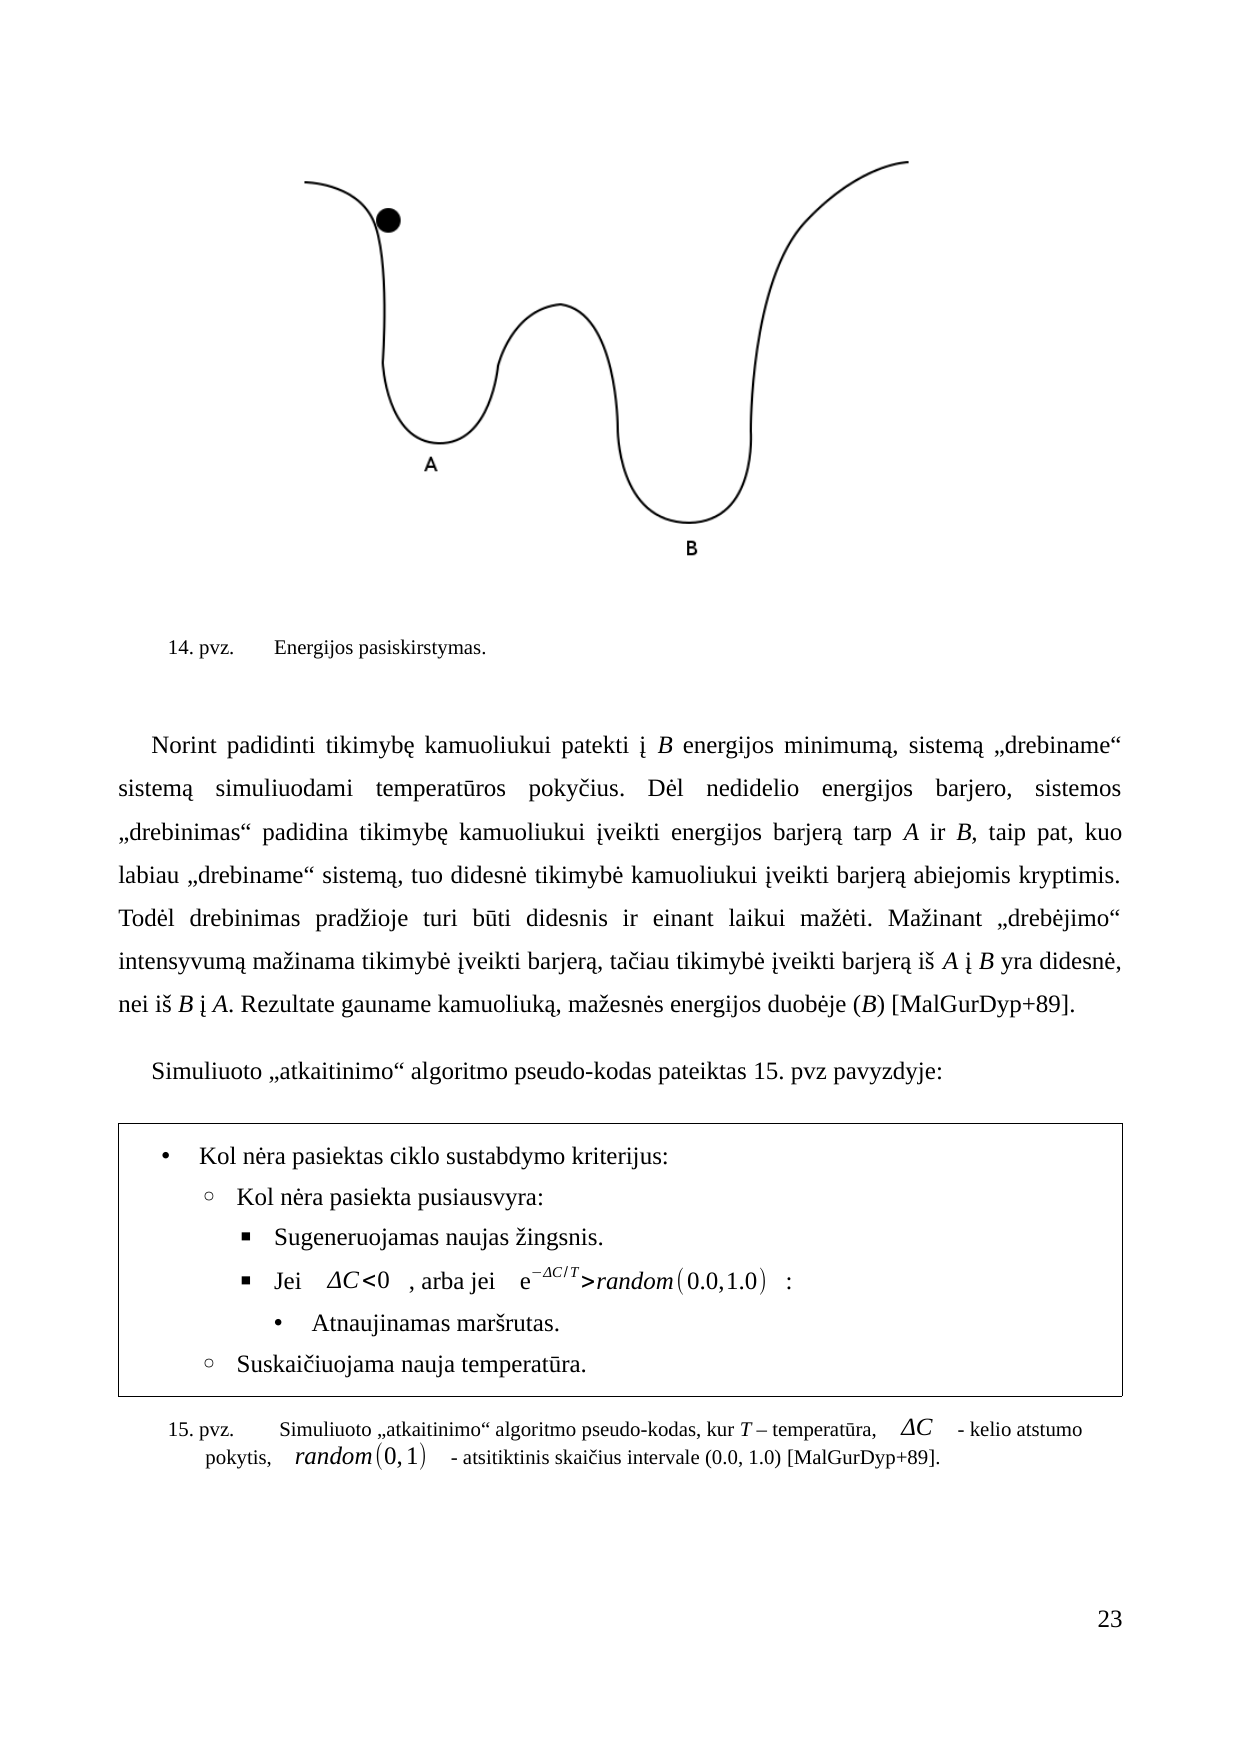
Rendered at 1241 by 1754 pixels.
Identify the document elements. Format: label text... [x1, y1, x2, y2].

table_cell Simuliuoto „atkaitinimo“ algoritmo pseudo-kodas, kur T – temperatūra, - kelio atstumo pokytis, - atsitiktinis skaičius intervale (0.0, 1.0) [MalGurDyp+89]. [118, 1397, 1122, 1490]
text Simuliuoto „atkaitinimo“ algoritmo pseudo-kodas pateiktas 15 pavyzdyje: [118, 1056, 1122, 1085]
table_header Kol nėra pasiektas ciklo sustabdymo kriterijus: Kol nėra pasiekta pusiausvyra: Sugeneruojamas naujas žingsnis. Jei , arba jei : Atnaujinamas maršrutas. Suskaičiuojama nauja temperatūra. [119, 1124, 1122, 1396]
picture [262, 123, 978, 571]
table_header [118, 118, 1122, 617]
table_cell Energijos pasiskirstymas. [118, 617, 1122, 678]
text Norint padidinti tikimybę kamuoliukui patekti į B energijos minimumą, sistemą „drebiname“ sistemą simuliuodami temperatūros pokyčius. Dėl nedidelio energijos barjero, sistemos „drebinimas“ padidina tikimybę kamuoliukui įveikti energijos barjerą tarp A ir B, taip pat, kuo labiau „drebiname“ sistemą, tuo didesnė tikimybė kamuoliukui įveikti barjerą abiejomis kryptimis. Todėl drebinimas pradžioje turi būti didesnis ir einant laikui mažėti. Mažinant „drebėjimo“ intensyvumą mažinama tikimybė įveikti barjerą, tačiau tikimybė įveikti barjerą iš A į B yra didesnė, nei iš B į A. Rezultate gauname kamuoliuką, mažesnės energijos duobėje (B) [MalGurDyp+89]. [118, 730, 1122, 1018]
